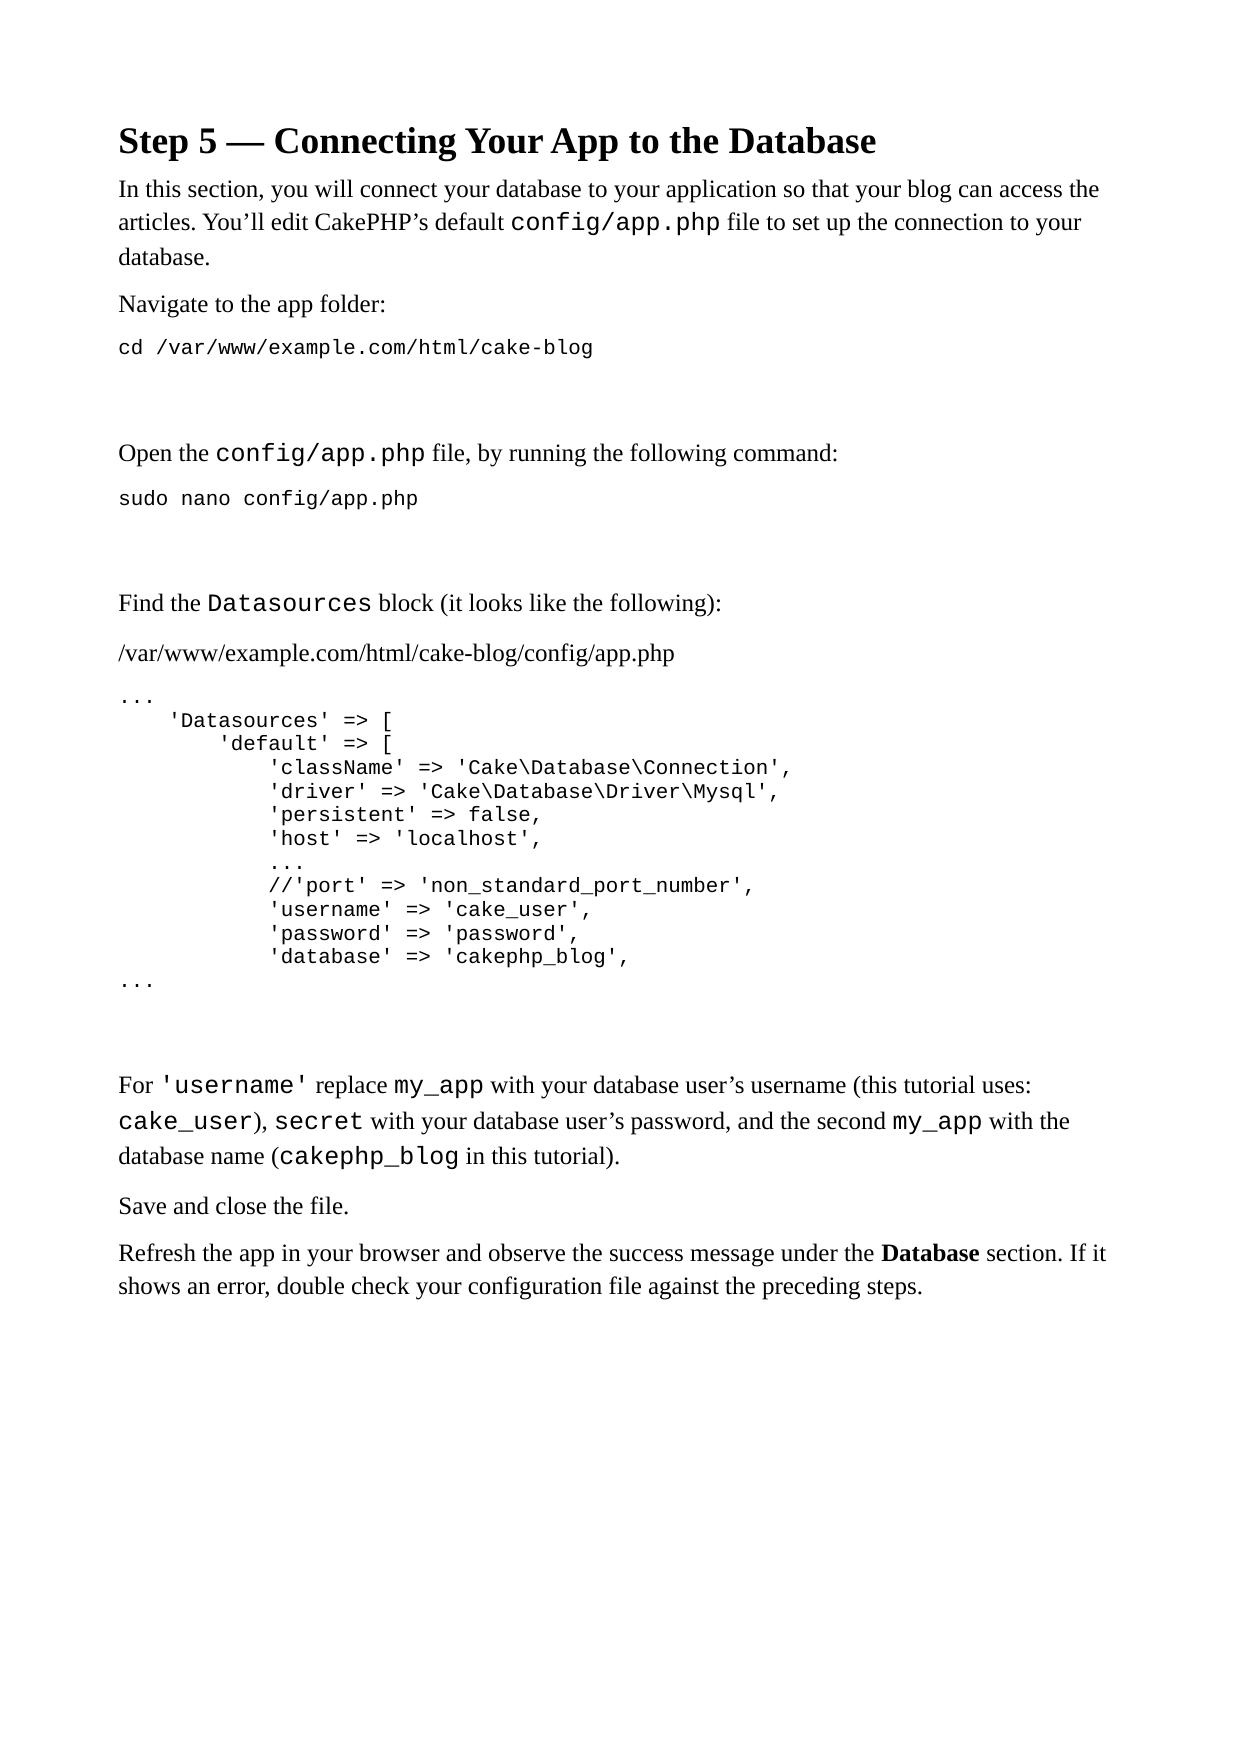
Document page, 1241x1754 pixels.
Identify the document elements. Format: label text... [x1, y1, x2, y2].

text ... [118, 970, 1122, 993]
text Find the Datasources block (it looks like the following): [118, 588, 1122, 619]
text In this section, you will connect your database to your application so that your blog can access the articles. You’ll edit CakePHP’s default config/app.php file to set up the connection to your database. [118, 174, 1122, 271]
text 'host' => 'localhost', [118, 828, 1122, 852]
text Refresh the app in your browser and observe the success message under the Database section. If it shows an error, double check your configuration file against the preceding steps. [118, 1238, 1122, 1300]
text 'username' => 'cake_user', [118, 899, 1122, 923]
subtitle Step 5 — Connecting Your App to the Database [118, 118, 1122, 161]
text 'driver' => 'Cake\Database\Driver\Mysql', [118, 781, 1122, 804]
text sudo nano config/app.php [118, 488, 1122, 511]
text 'password' => 'password', [118, 923, 1122, 946]
text //'port' => 'non_standard_port_number', [118, 875, 1122, 899]
text Save and close the file. [118, 1191, 1122, 1219]
text cd /var/www/example.com/html/cake-blog [118, 337, 1122, 361]
text 'className' => 'Cake\Database\Connection', [118, 757, 1122, 781]
text 'database' => 'cakephp_blog', [118, 946, 1122, 970]
text 'persistent' => false, [118, 804, 1122, 828]
text ... [118, 686, 1122, 710]
text ... [118, 852, 1122, 875]
text Open the config/app.php file, by running the following command: [118, 438, 1122, 469]
text /var/www/example.com/html/cake-blog/config/app.php [118, 638, 1122, 667]
text For 'username' replace my_app with your database user’s username (this tutorial uses: cake_user), secret with your database user’s password, and the second my_app with the database name (cakephp_blog in this tutorial). [118, 1071, 1122, 1172]
text 'default' => [ [118, 733, 1122, 757]
text Navigate to the app folder: [118, 289, 1122, 318]
text 'Datasources' => [ [118, 710, 1122, 733]
